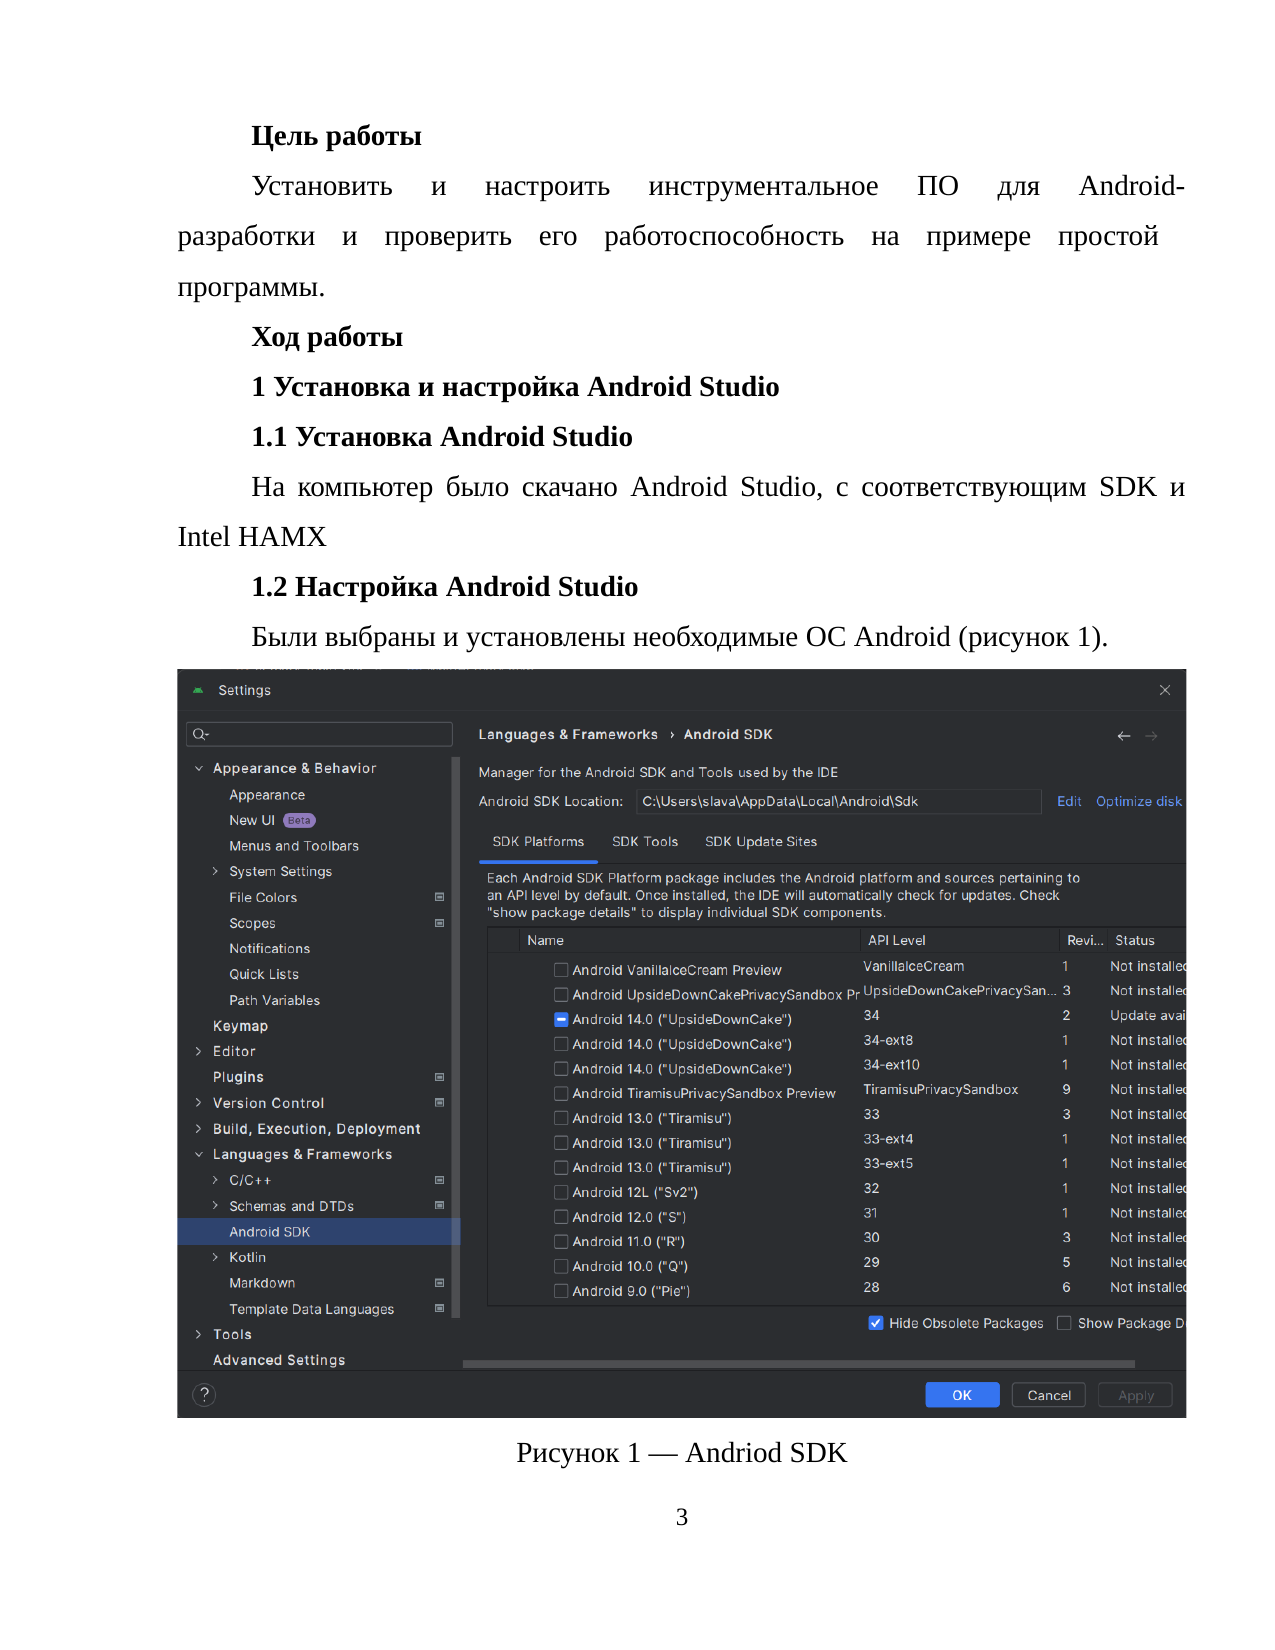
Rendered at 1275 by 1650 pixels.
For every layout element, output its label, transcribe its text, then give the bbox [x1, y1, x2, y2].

text Были выбраны и установлены необходимые ОС Android (рисунок 1). [177, 619, 1186, 653]
title 1 Установка и настройка Android Studio [177, 369, 1186, 402]
text Рисунок 1 — Andriod SDK [177, 1435, 1186, 1468]
title 1.1 Установка Android Studio [177, 419, 1186, 452]
title Цель работы [177, 118, 1186, 152]
title Ход работы [177, 319, 1186, 352]
text На компьютер было скачано Android Studio, с соответствующим SDK и Intel HAMX [177, 469, 1186, 552]
title 1.2 Настройка Android Studio [177, 569, 1186, 603]
picture [177, 669, 1187, 1418]
text Установить и настроить инструментальное ПО для Android- разработки и проверить его работоспособность на примере простой программы. [177, 168, 1186, 302]
